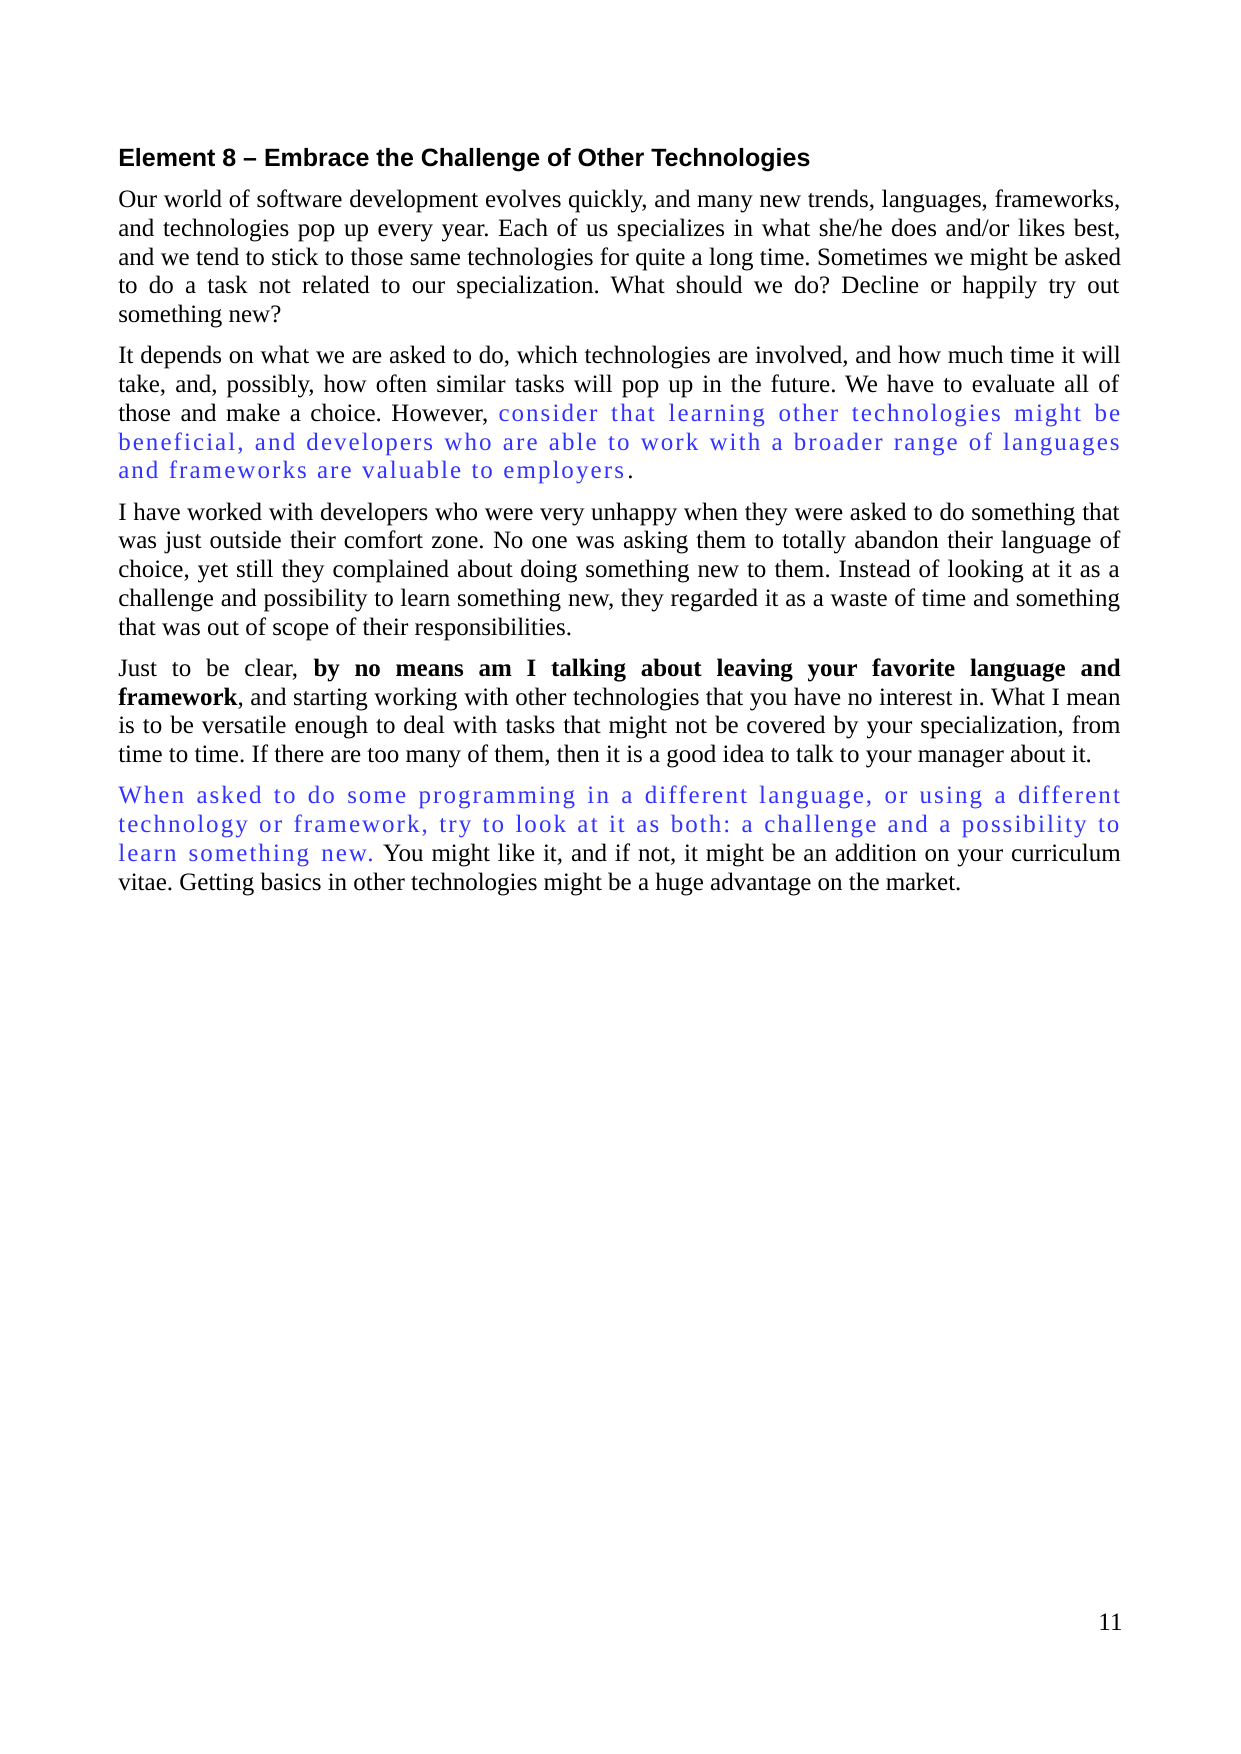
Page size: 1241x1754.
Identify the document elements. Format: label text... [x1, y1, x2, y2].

text It depends on what we are asked to do, which technologies are involved, and how much time it will take, and, possibly, how often similar tasks will pop up in the future. We have to evaluate all of those and make a choice. However, consider that learning other technologies might be beneficial, and developers who are able to work with a broader range of languages and frameworks are valuable to employers. [118, 341, 1122, 427]
text I have worked with developers who were very unhappy when they were asked to do something that was just outside their comfort zone. No one was asking them to totally abandon their language of choice, yet still they complained about doing something new to them. Instead of looking at it as a challenge and possibility to learn something new, they regarded it as a waste of time and something that was out of scope of their responsibilities. [118, 497, 1122, 641]
subtitle Element 8 – Embrace the Challenge of Other Technologies [118, 143, 1122, 172]
text It depends on what we are asked to do, which technologies are involved, and how much time it will take, and, possibly, how often similar tasks will pop up in the future. We have to evaluate all of those and make a choice. However, consider that learning other technologies might be beneficial, and developers who are able to work with a broader range of languages and frameworks are valuable to employers. [627, 456, 1122, 484]
text Just to be clear, by no means am I talking about leaving your favorite language and framework, and starting working with other technologies that you have no interest in. What I mean is to be versatile enough to deal with tasks that might not be covered by your specialization, from time to time. If there are too many of them, then it is a good idea to talk to your manager about it. [118, 653, 1122, 768]
text Our world of software development evolves quickly, and many new trends, languages, frameworks, and technologies pop up every year. Each of us specializes in what she/he does and/or likes best, and we tend to stick to those same technologies for quite a long time. Sometimes we might be asked to do a task not related to our specialization. What should we do? Decline or happily try out something new? [118, 184, 1122, 328]
text When asked to do some programming in a different language, or using a different technology or framework, try to look at it as both: a challenge and a possibility to learn something new. You might like it, and if not, it might be an addition on your curriculum vitae. Getting basics in other technologies might be a huge advantage on the market. [118, 838, 1122, 896]
